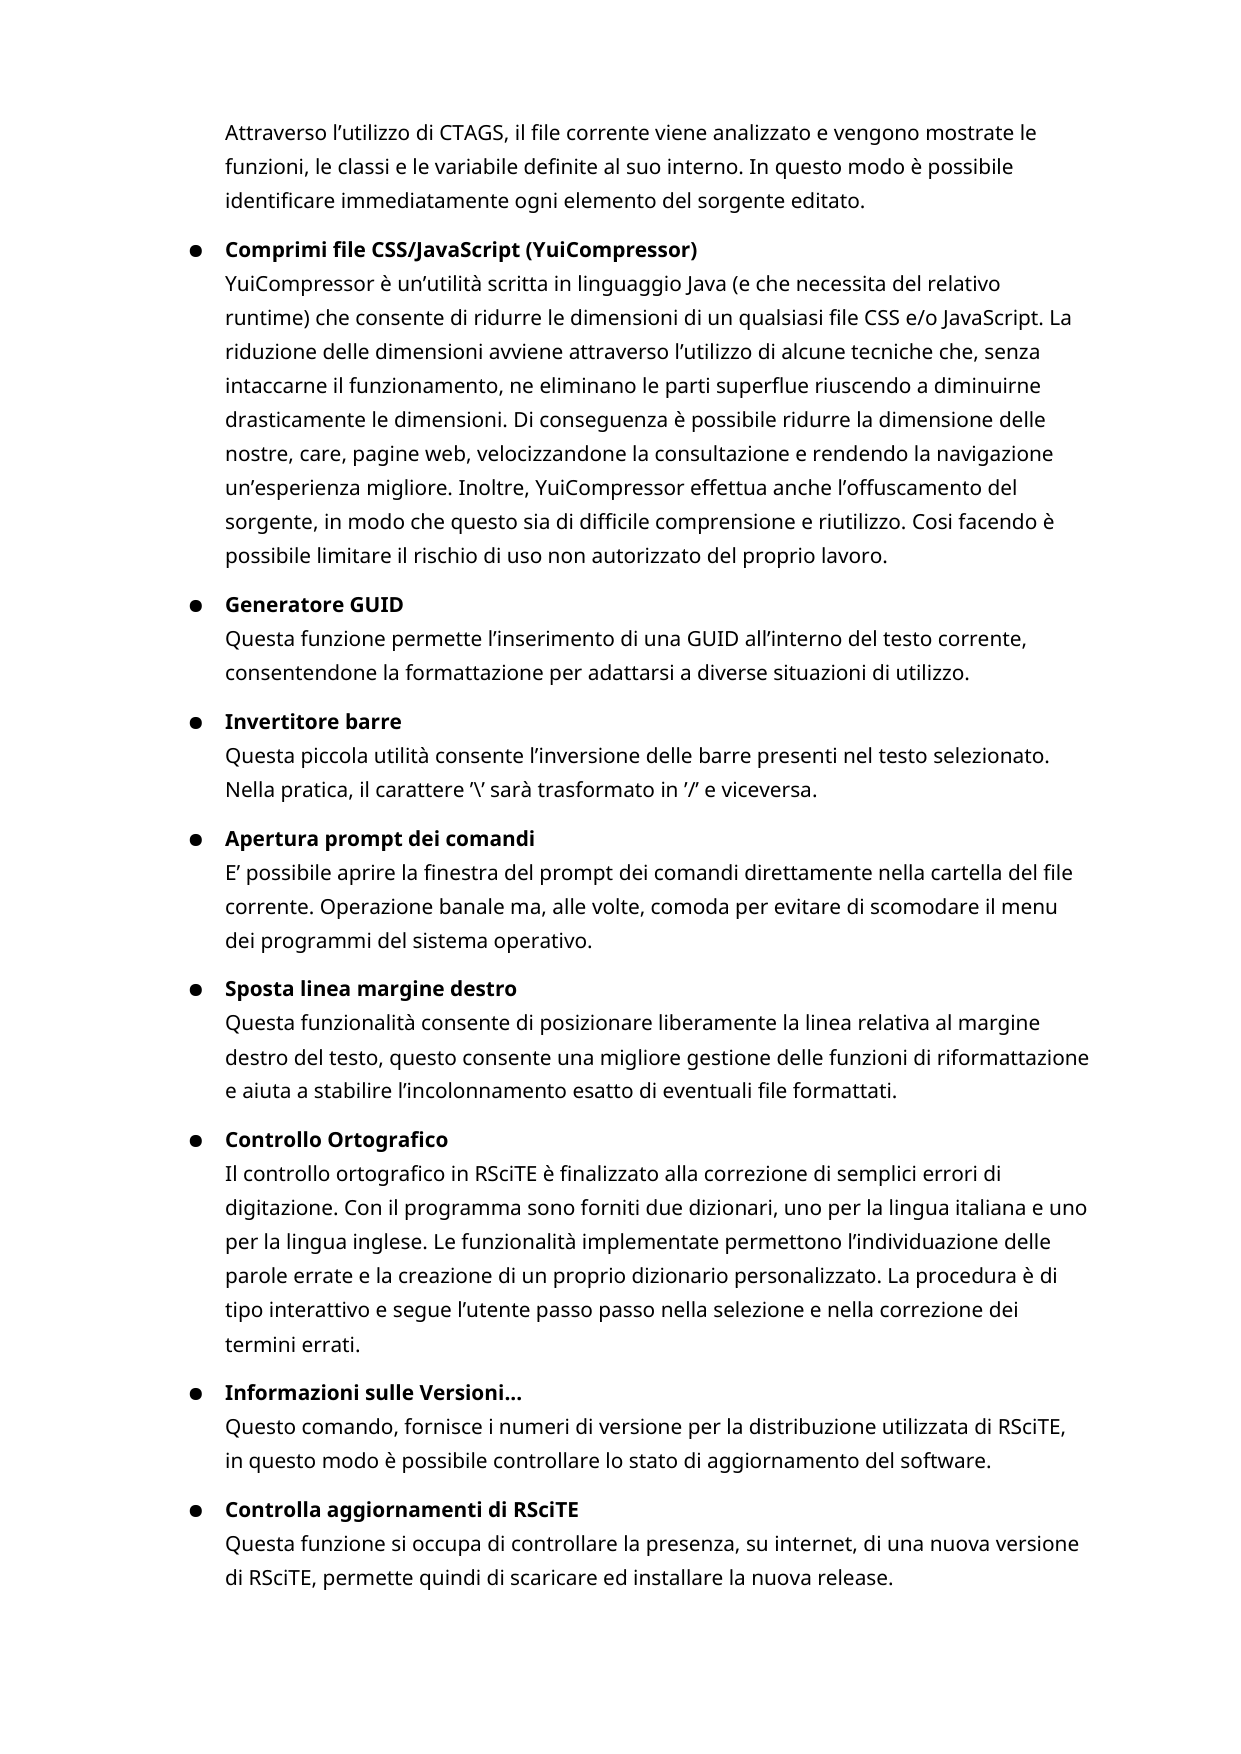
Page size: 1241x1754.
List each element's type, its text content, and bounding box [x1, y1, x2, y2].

list Controllo Ortografico Il controllo ortografico in RSciTE è finalizzato alla correzione di semplici errori di digitazione. Con il programma sono forniti due dizionari, uno per la lingua italiana e uno per la lingua inglese. Le funzionalità implementate permettono l’individuazione delle parole errate e la creazione di un proprio dizionario personalizzato. La procedura è di tipo interattivo e segue l’utente passo passo nella selezione e nella correzione dei termini errati. [187, 1125, 1090, 1358]
list Apertura prompt dei comandi E’ possibile aprire la finestra del prompt dei comandi direttamente nella cartella del file corrente. Operazione banale ma, alle volte, comoda per evitare di scomodare il menu dei programmi del sistema operativo. [187, 824, 1090, 954]
list Attraverso l’utilizzo di CTAGS, il file corrente viene analizzato e vengono mostrate le funzioni, le classi e le variabile definite al suo interno. In questo modo è possibile identificare immediatamente ogni elemento del sorgente editato. [187, 118, 1090, 215]
list Sposta linea margine destro Questa funzionalità consente di posizionare liberamente la linea relativa al margine destro del testo, questo consente una migliore gestione delle funzioni di riformattazione e aiuta a stabilire l’incolonnamento esatto di eventuali file formattati. [187, 974, 1090, 1105]
list Controlla aggiornamenti di RSciTE Questa funzione si occupa di controllare la presenza, su internet, di una nuova versione di RSciTE, permette quindi di scaricare ed installare la nuova release. [187, 1495, 1090, 1592]
list Informazioni sulle Versioni... Questo comando, fornisce i numeri di versione per la distribuzione utilizzata di RSciTE, in questo modo è possibile controllare lo stato di aggiornamento del software. [187, 1378, 1090, 1475]
list Invertitore barre Questa piccola utilità consente l’inversione delle barre presenti nel testo selezionato. Nella pratica, il carattere ’\’ sarà trasformato in ’/’ e viceversa. [187, 707, 1090, 803]
list Comprimi file CSS/JavaScript (YuiCompressor) YuiCompressor è un’utilità scritta in linguaggio Java (e che necessita del relativo runtime) che consente di ridurre le dimensioni di un qualsiasi file CSS e/o JavaScript. La riduzione delle dimensioni avviene attraverso l’utilizzo di alcune tecniche che, senza intaccarne il funzionamento, ne eliminano le parti superflue riuscendo a diminuirne drasticamente le dimensioni. Di conseguenza è possibile ridurre la dimensione delle nostre, care, pagine web, velocizzandone la consultazione e rendendo la navigazione un’esperienza migliore. Inoltre, YuiCompressor effettua anche l’offuscamento del sorgente, in modo che questo sia di difficile comprensione e riutilizzo. Cosi facendo è possibile limitare il rischio di uso non autorizzato del proprio lavoro. [187, 235, 1090, 570]
list Generatore GUID Questa funzione permette l’inserimento di una GUID all’interno del testo corrente, consentendone la formattazione per adattarsi a diverse situazioni di utilizzo. [187, 590, 1090, 687]
